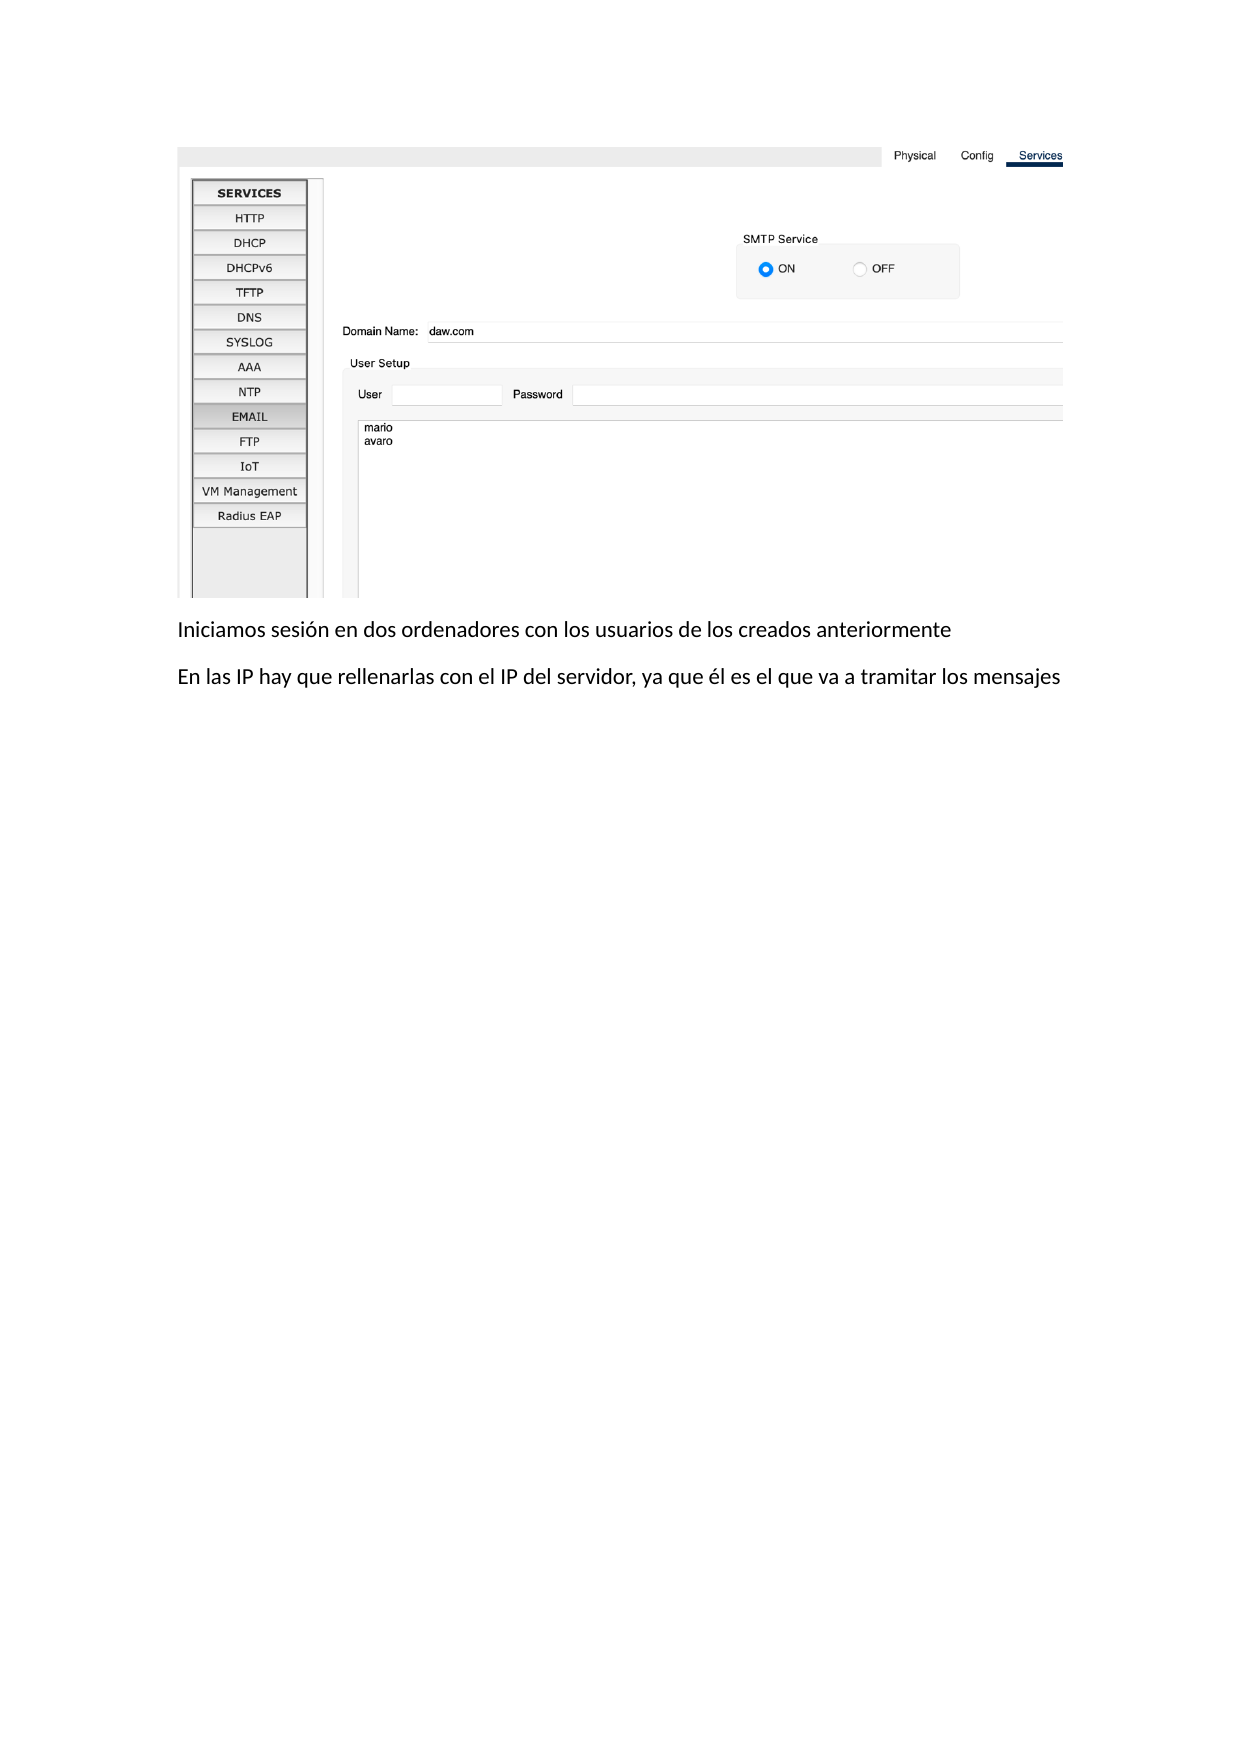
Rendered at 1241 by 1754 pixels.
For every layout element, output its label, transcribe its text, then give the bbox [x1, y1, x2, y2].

text Iniciamos sesión en dos ordenadores con los usuarios de los creados anteriormente [177, 616, 1063, 643]
text En las IP hay que rellenarlas con el IP del servidor, ya que él es el que va a tramitar los mensajes [177, 662, 1063, 690]
